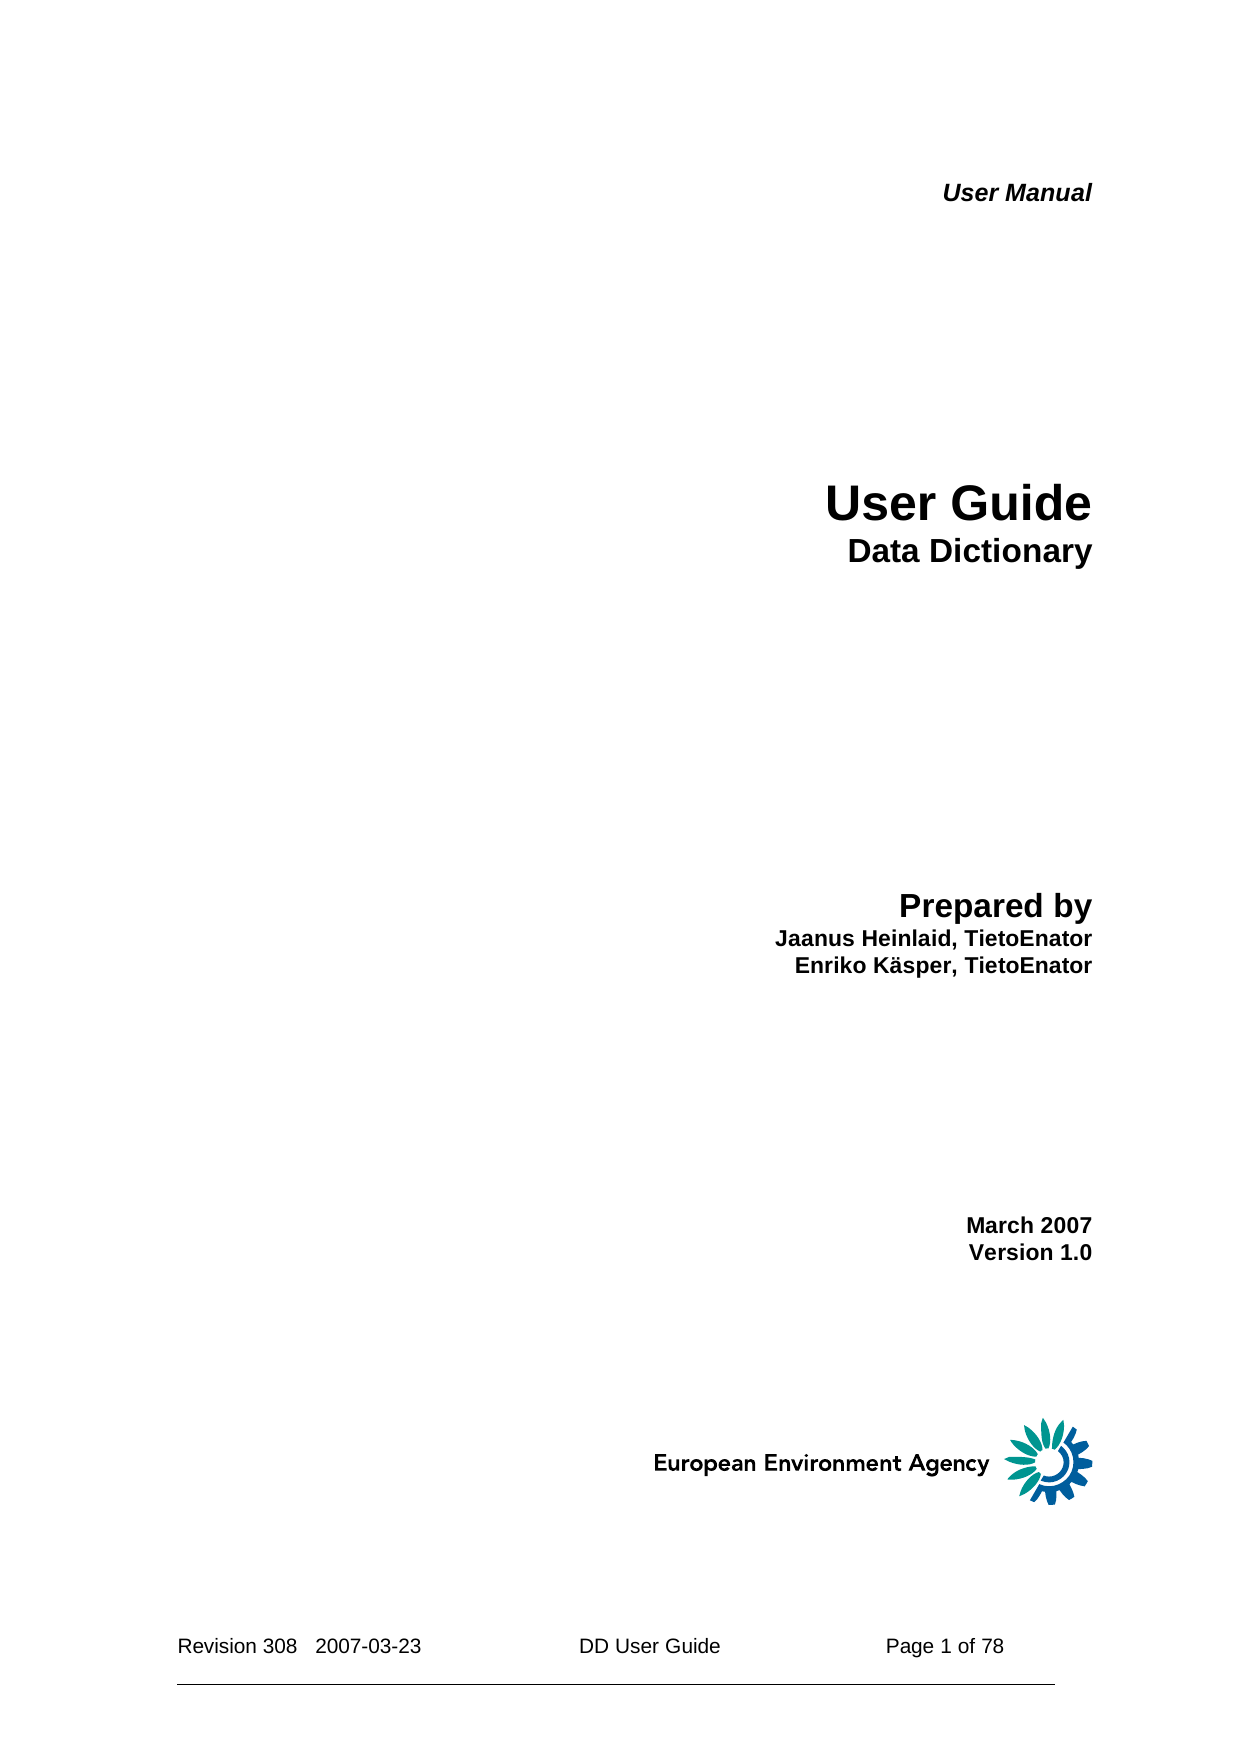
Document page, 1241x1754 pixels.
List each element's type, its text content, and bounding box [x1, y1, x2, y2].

title User Guide [177, 473, 1092, 530]
subtitle Prepared by [177, 886, 1092, 925]
title Jaanus Heinlaid, TietoEnator [177, 925, 1092, 952]
title Data Dictionary [177, 530, 1092, 569]
text User Manual [177, 178, 1092, 207]
title March 2007 [177, 1211, 1092, 1238]
title Enriko Käsper, TietoEnator [177, 952, 1092, 979]
title Version 1.0 [177, 1238, 1092, 1265]
